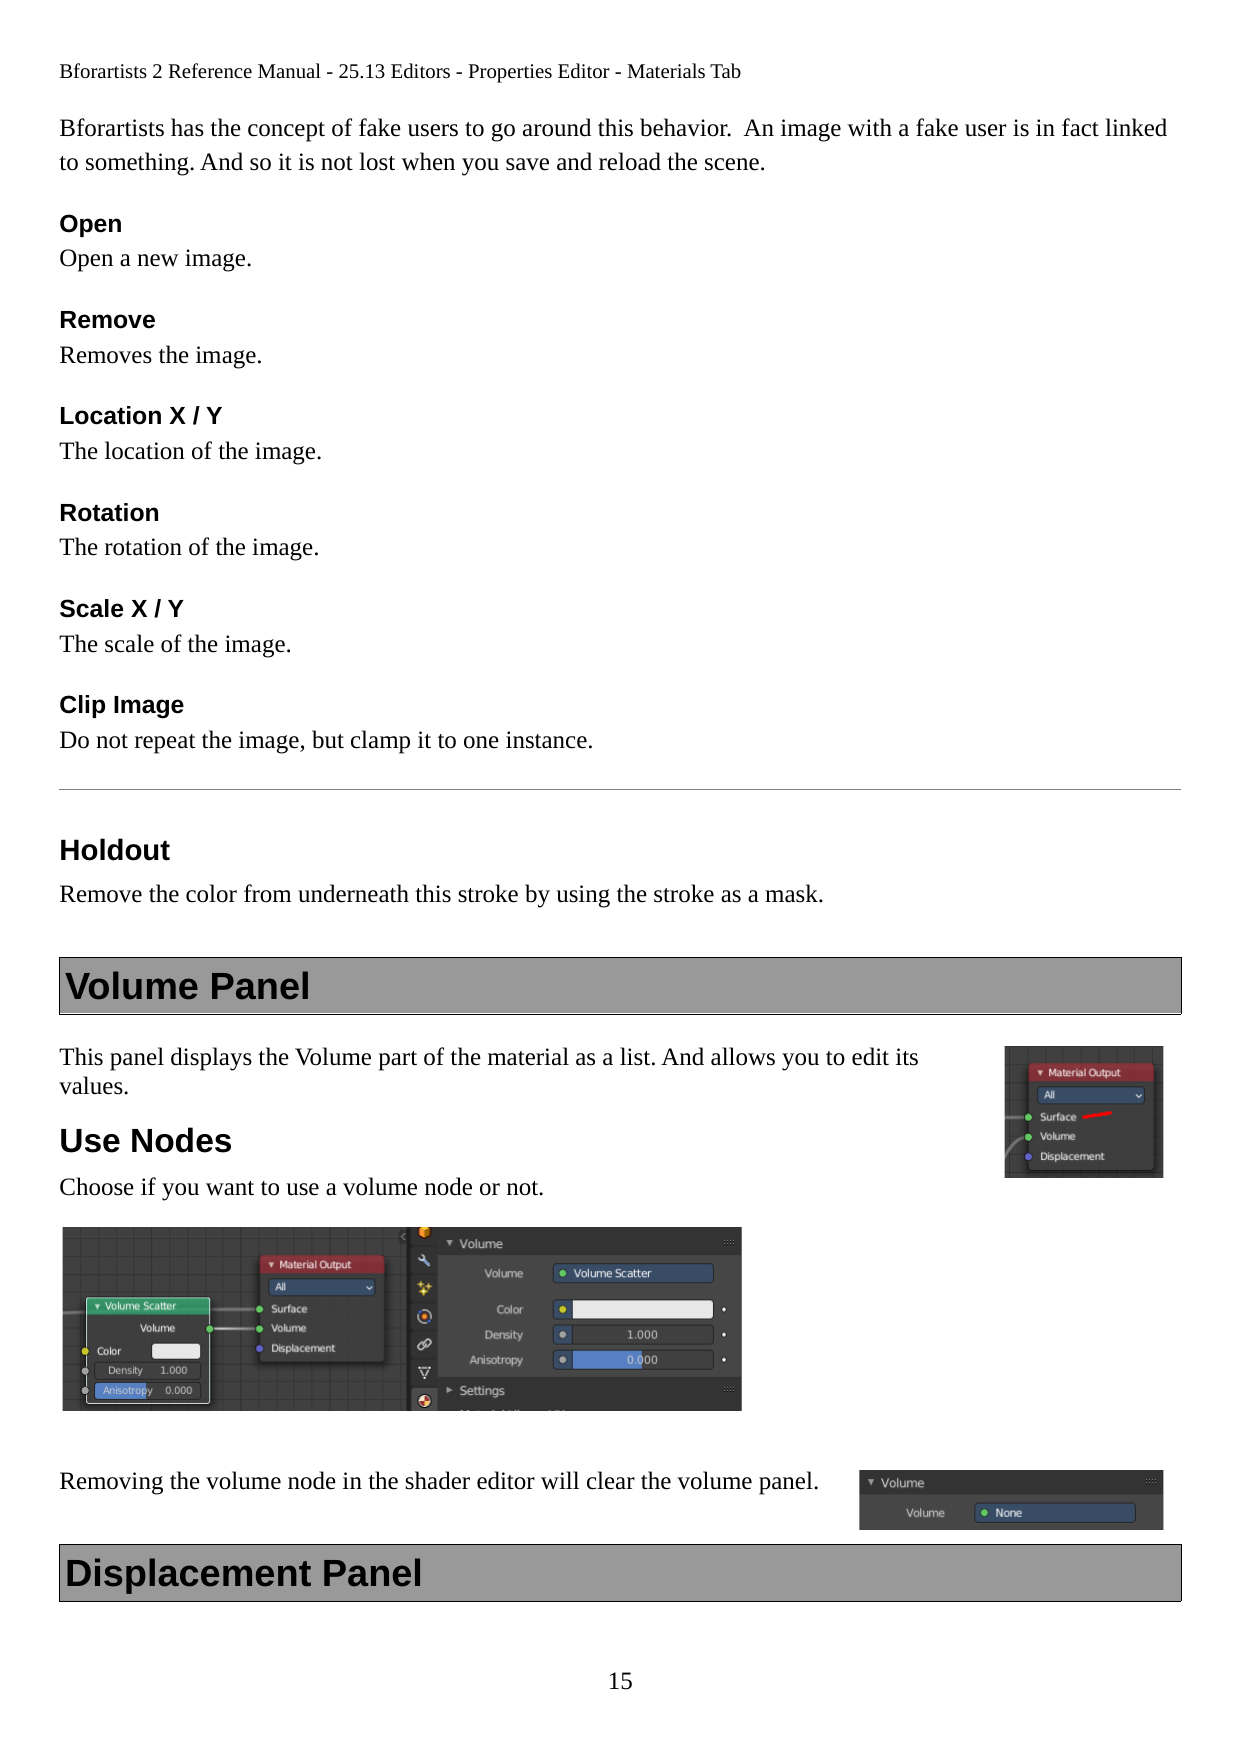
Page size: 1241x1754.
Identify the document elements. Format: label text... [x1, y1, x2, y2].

table_header Displacement Panel [60, 1545, 1181, 1601]
subtitle Rotation [59, 498, 1181, 526]
picture [1004, 1046, 1164, 1178]
subtitle [1164, 1121, 1181, 1159]
text Remove the color from underneath this stroke by using the stroke as a mask. [59, 879, 1181, 908]
text Do not repeat the image, but clamp it to one instance. [59, 725, 1181, 754]
picture [859, 1470, 1164, 1530]
text This panel displays the Volume part of the material as a list. And allows you to edit its values. [59, 1042, 1181, 1100]
text The scale of the image. [59, 629, 1181, 658]
subtitle Scale X / Y [59, 594, 1181, 623]
subtitle Holdout [59, 833, 1181, 867]
subtitle Clip Image [59, 690, 1181, 719]
text Bforartists has the concept of fake users to go around this behavior. An image with a fake user is in fact linked to something. And so it is not lost when you save and reload the scene. [59, 113, 1181, 176]
text Removing the volume node in the shader editor will clear the volume panel. [59, 1466, 1181, 1495]
picture [62, 1227, 742, 1411]
subtitle Use Nodes [59, 1121, 1004, 1159]
text Removes the image. [59, 340, 1181, 368]
text The rotation of the image. [59, 532, 1181, 561]
text Open a new image. [59, 243, 1181, 272]
text Choose if you want to use a volume node or not. [59, 1172, 1181, 1201]
subtitle Open [59, 209, 1181, 237]
table_header Volume Panel [60, 958, 1181, 1013]
subtitle Remove [59, 305, 1181, 333]
text The location of the image. [59, 436, 1181, 465]
subtitle Location X / Y [59, 401, 1181, 430]
